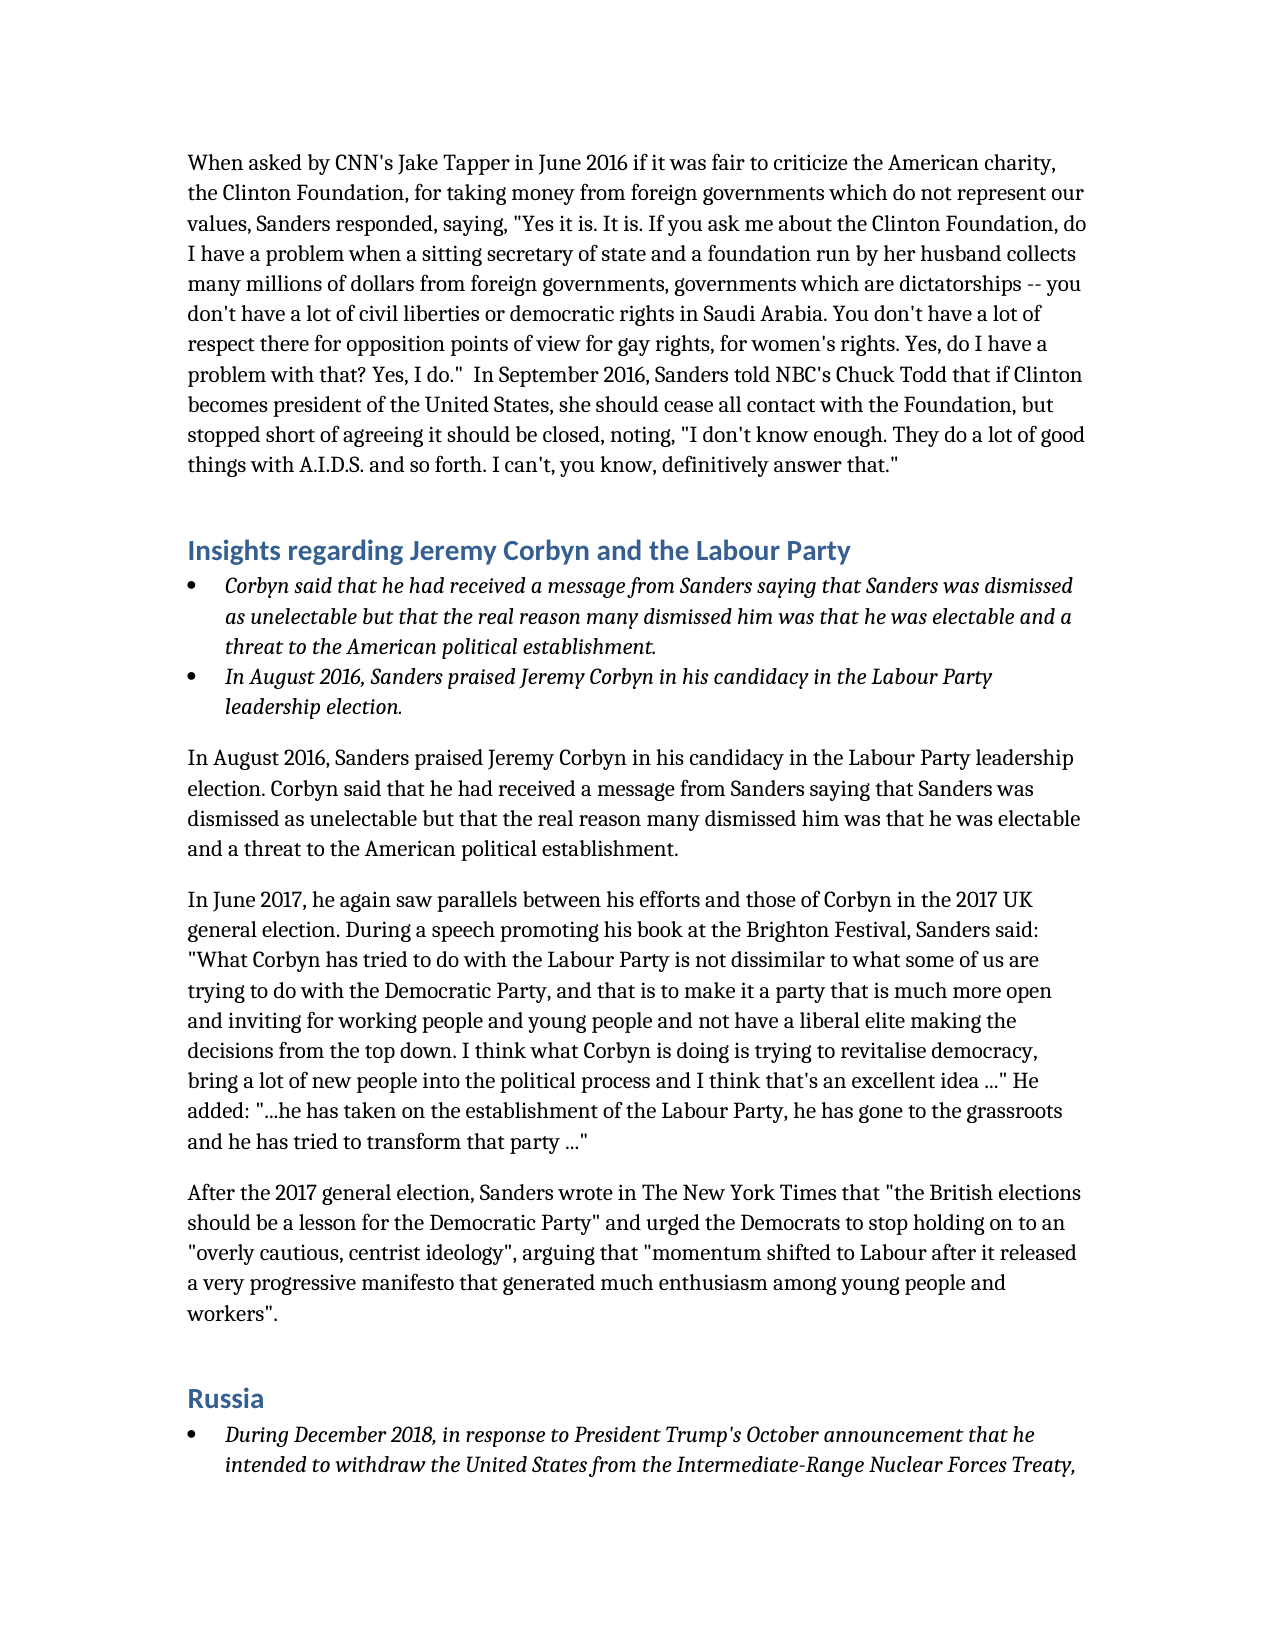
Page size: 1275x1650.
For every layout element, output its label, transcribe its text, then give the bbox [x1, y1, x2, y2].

text In June 2017, he again saw parallels between his efforts and those of Corbyn in the 2017 UK general election. During a speech promoting his book at the Brighton Festival, Sanders said: "What Corbyn has tried to do with the Labour Party is not dissimilar to what some of us are trying to do with the Democratic Party, and that is to make it a party that is much more open and inviting for working people and young people and not have a liberal elite making the decisions from the top down. I think what Corbyn is doing is trying to revitalise democracy, bring a lot of new people into the political process and I think that's an excellent idea ..." He added: "...he has taken on the establishment of the Labour Party, he has gone to the grassroots and he has tried to transform that party ..." [187, 887, 1087, 1155]
list Corbyn said that he had received a message from Sanders saying that Sanders was dismissed as unelectable but that the real reason many dismissed him was that he was electable and a threat to the American political establishment. [187, 573, 1087, 660]
list In August 2016, Sanders praised Jeremy Corbyn in his candidacy in the Labour Party leadership election. [187, 664, 1087, 720]
text When asked by CNN's Jake Tapper in June 2016 if it was fair to criticize the American charity, the Clinton Foundation, for taking money from foreign governments which do not represent our values, Sanders responded, saying, "Yes it is. It is. If you ask me about the Clinton Foundation, do I have a problem when a sitting secretary of state and a foundation run by her husband collects many millions of dollars from foreign governments, governments which are dictatorships -- you don't have a lot of civil liberties or democratic rights in Saudi Arabia. You don't have a lot of respect there for opposition points of view for gay rights, for women's rights. Yes, do I have a problem with that? Yes, I do." In September 2016, Sanders told NBC's Chuck Todd that if Clinton becomes president of the United States, she should cease all contact with the Foundation, but stopped short of agreeing it should be closed, noting, "I don't know enough. They do a lot of good things with A.I.D.S. and so forth. I can't, you know, definitively answer that." [187, 150, 1087, 478]
text After the 2017 general election, Sanders wrote in The New York Times that "the British elections should be a lesson for the Democratic Party" and urged the Democrats to stop holding on to an "overly cautious, centrist ideology", arguing that "momentum shifted to Labour after it released a very progressive manifesto that generated much enthusiasm among young people and workers". [187, 1179, 1087, 1327]
subtitle Insights regarding Jeremy Corbyn and the Labour Party [187, 532, 1087, 568]
subtitle Russia [187, 1381, 1087, 1416]
text In August 2016, Sanders praised Jeremy Corbyn in his candidacy in the Labour Party leadership election. Corbyn said that he had received a message from Sanders saying that Sanders was dismissed as unelectable but that the real reason many dismissed him was that he was electable and a threat to the American political establishment. [187, 745, 1087, 862]
list During December 2018, in response to President Trump's October announcement that he intended to withdraw the United States from the Intermediate-Range Nuclear Forces Treaty, [187, 1421, 1087, 1478]
